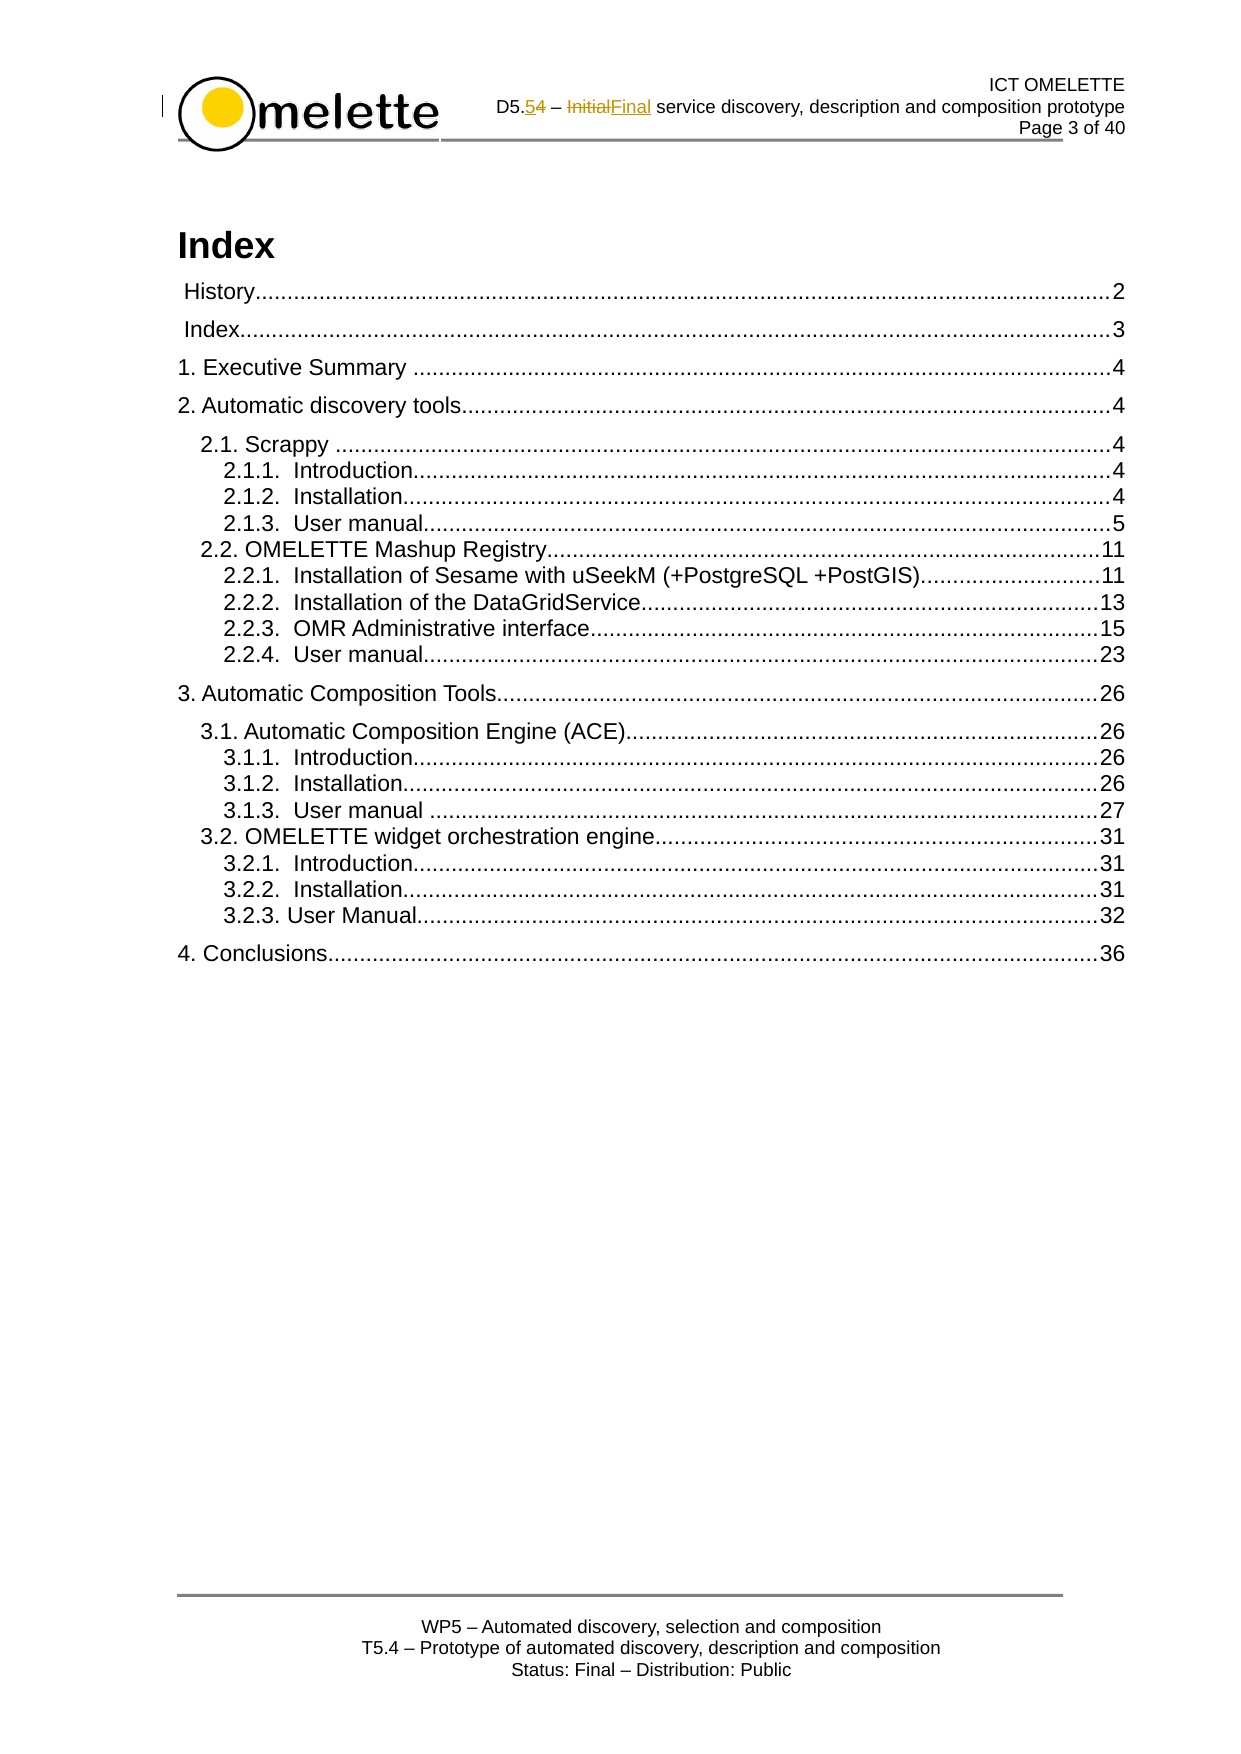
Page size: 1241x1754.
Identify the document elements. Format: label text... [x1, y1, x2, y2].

text 3.2.2. Installation 31 [223, 876, 1125, 902]
text 3.2.3. User Manual 32 [223, 902, 1125, 928]
text 2.1.3. User manual 5 [223, 510, 1125, 536]
text 3.2. OMELETTE widget orchestration engine 31 [200, 823, 1125, 849]
text 2.1.1. Introduction 4 [223, 457, 1125, 483]
text 2.1.2. Installation 4 [223, 483, 1125, 510]
text 2.2. OMELETTE Mashup Registry 11 [200, 536, 1125, 562]
text Index 3 [177, 316, 1125, 343]
subtitle Index [177, 223, 1125, 266]
text 3.1. Automatic Composition Engine (ACE) 26 [200, 718, 1125, 744]
text 2.2.4. User manual 23 [223, 641, 1125, 668]
text 3.1.1. Introduction 26 [223, 744, 1125, 770]
text 2.2.3. OMR Administrative interface 15 [223, 615, 1125, 641]
text 3. Automatic Composition Tools 26 [177, 679, 1125, 706]
text 3.1.3. User manual 27 [223, 797, 1125, 823]
text 2.1. Scrappy 4 [200, 431, 1125, 457]
text 3.1.2. Installation 26 [223, 770, 1125, 797]
text History 2 [177, 278, 1125, 304]
text 4. Conclusions 36 [177, 940, 1125, 967]
text 3.2.1. Introduction 31 [223, 849, 1125, 876]
text 2.2.1. Installation of Sesame with uSeekM (+PostgreSQL +PostGIS) 11 [223, 562, 1125, 589]
text 2.2.2. Installation of the DataGridService 13 [223, 589, 1125, 615]
text 1. Executive Summary 4 [177, 354, 1125, 381]
text 2. Automatic discovery tools 4 [177, 392, 1125, 419]
picture [178, 76, 439, 152]
